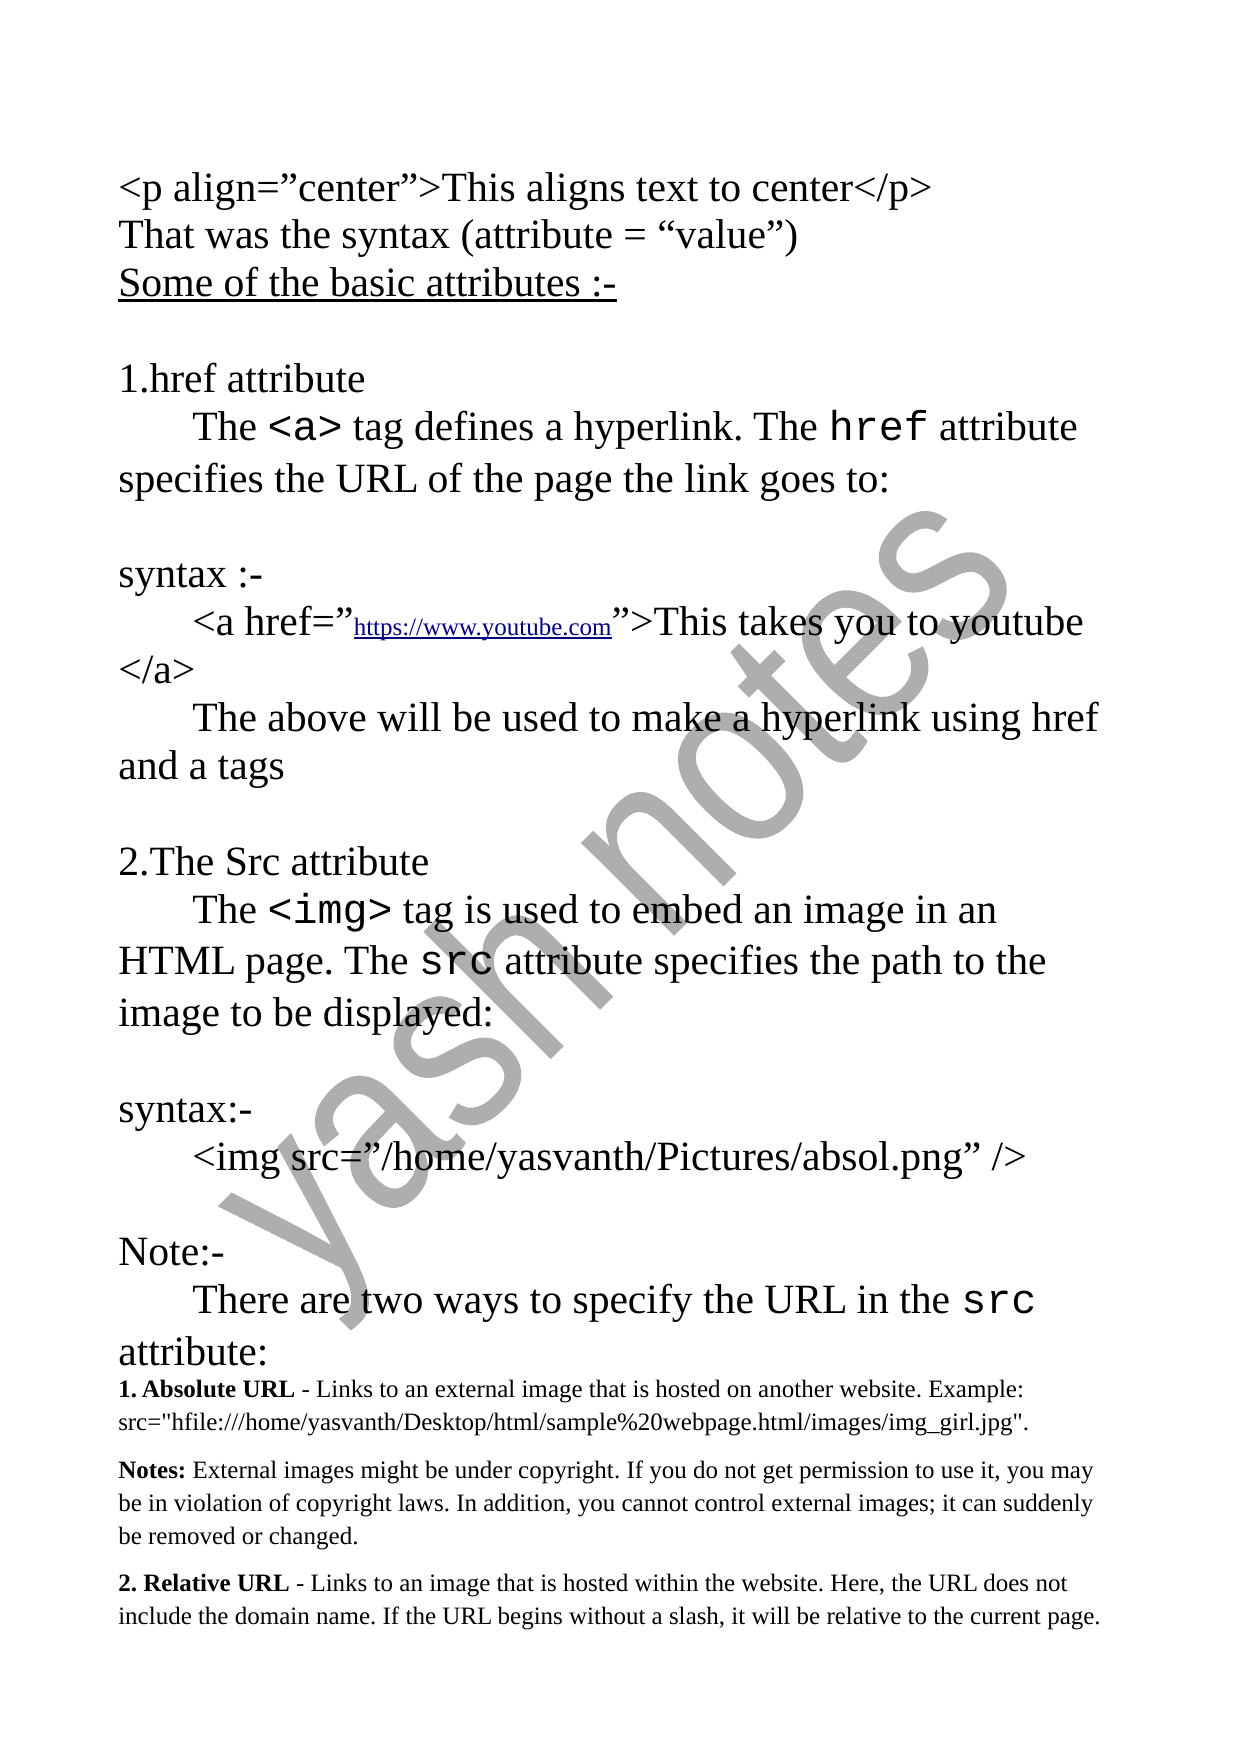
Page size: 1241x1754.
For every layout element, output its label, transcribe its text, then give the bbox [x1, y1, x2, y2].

text syntax :- [118, 549, 989, 597]
text [383, 1083, 1122, 1131]
text [897, 549, 1122, 597]
text [701, 836, 1122, 884]
text Notes: External images might be under copyright. If you do not get permission to use it, you may be in violation of copyright laws. In addition, you cannot control external images; it can suddenly be removed or changed. [118, 1455, 1122, 1549]
text That was the syntax (attribute = “value”) [118, 210, 1122, 258]
text 2.The Src attribute [118, 836, 621, 884]
text [340, 1227, 1122, 1275]
text [618, 836, 720, 884]
text 1. Absolute URL - Links to an external image that is hosted on another website. Example: src="hfile:///home/yasvanth/Desktop/html/sample%20webpage.html/images/img_girl.jpg". [118, 1374, 1122, 1436]
text Some of the basic attributes :- [118, 258, 1122, 306]
text <a href=”https://www.youtube.com”>This takes you to youtube </a> [848, 597, 1122, 693]
text [333, 1095, 384, 1131]
text <p align=”center”>This aligns text to center</p> [118, 162, 1122, 210]
text syntax:- [118, 1083, 337, 1131]
text There are two ways to specify the URL in the src attribute: [118, 1275, 1122, 1374]
text The above will be used to make a hyperlink using href and a tags [118, 693, 1122, 788]
text Note:- [118, 1227, 344, 1275]
text The <a> tag defines a hyperlink. The href attribute specifies the URL of the page the link goes to: [118, 402, 1122, 501]
text <a href=”https://www.youtube.com”>This takes you to youtube </a> [118, 597, 834, 693]
text <a href=”https://www.youtube.com”>This takes you to youtube </a> [820, 608, 864, 664]
text The <img> tag is used to embed an image in an HTML page. The src attribute specifies the path to the image to be displayed: [118, 884, 1122, 1035]
text 1.href attribute [118, 354, 1122, 402]
text <img src=”/home/yasvanth/Pictures/absol.png” /> [369, 1131, 415, 1179]
text <img src=”/home/yasvanth/Pictures/absol.png” /> [428, 1131, 1122, 1179]
text <img src=”/home/yasvanth/Pictures/absol.png” /> [118, 1131, 365, 1179]
text 2. Relative URL - Links to an image that is hosted within the website. Here, the URL does not include the domain name. If the URL begins without a slash, it will be relative to the current page. [118, 1568, 1122, 1630]
